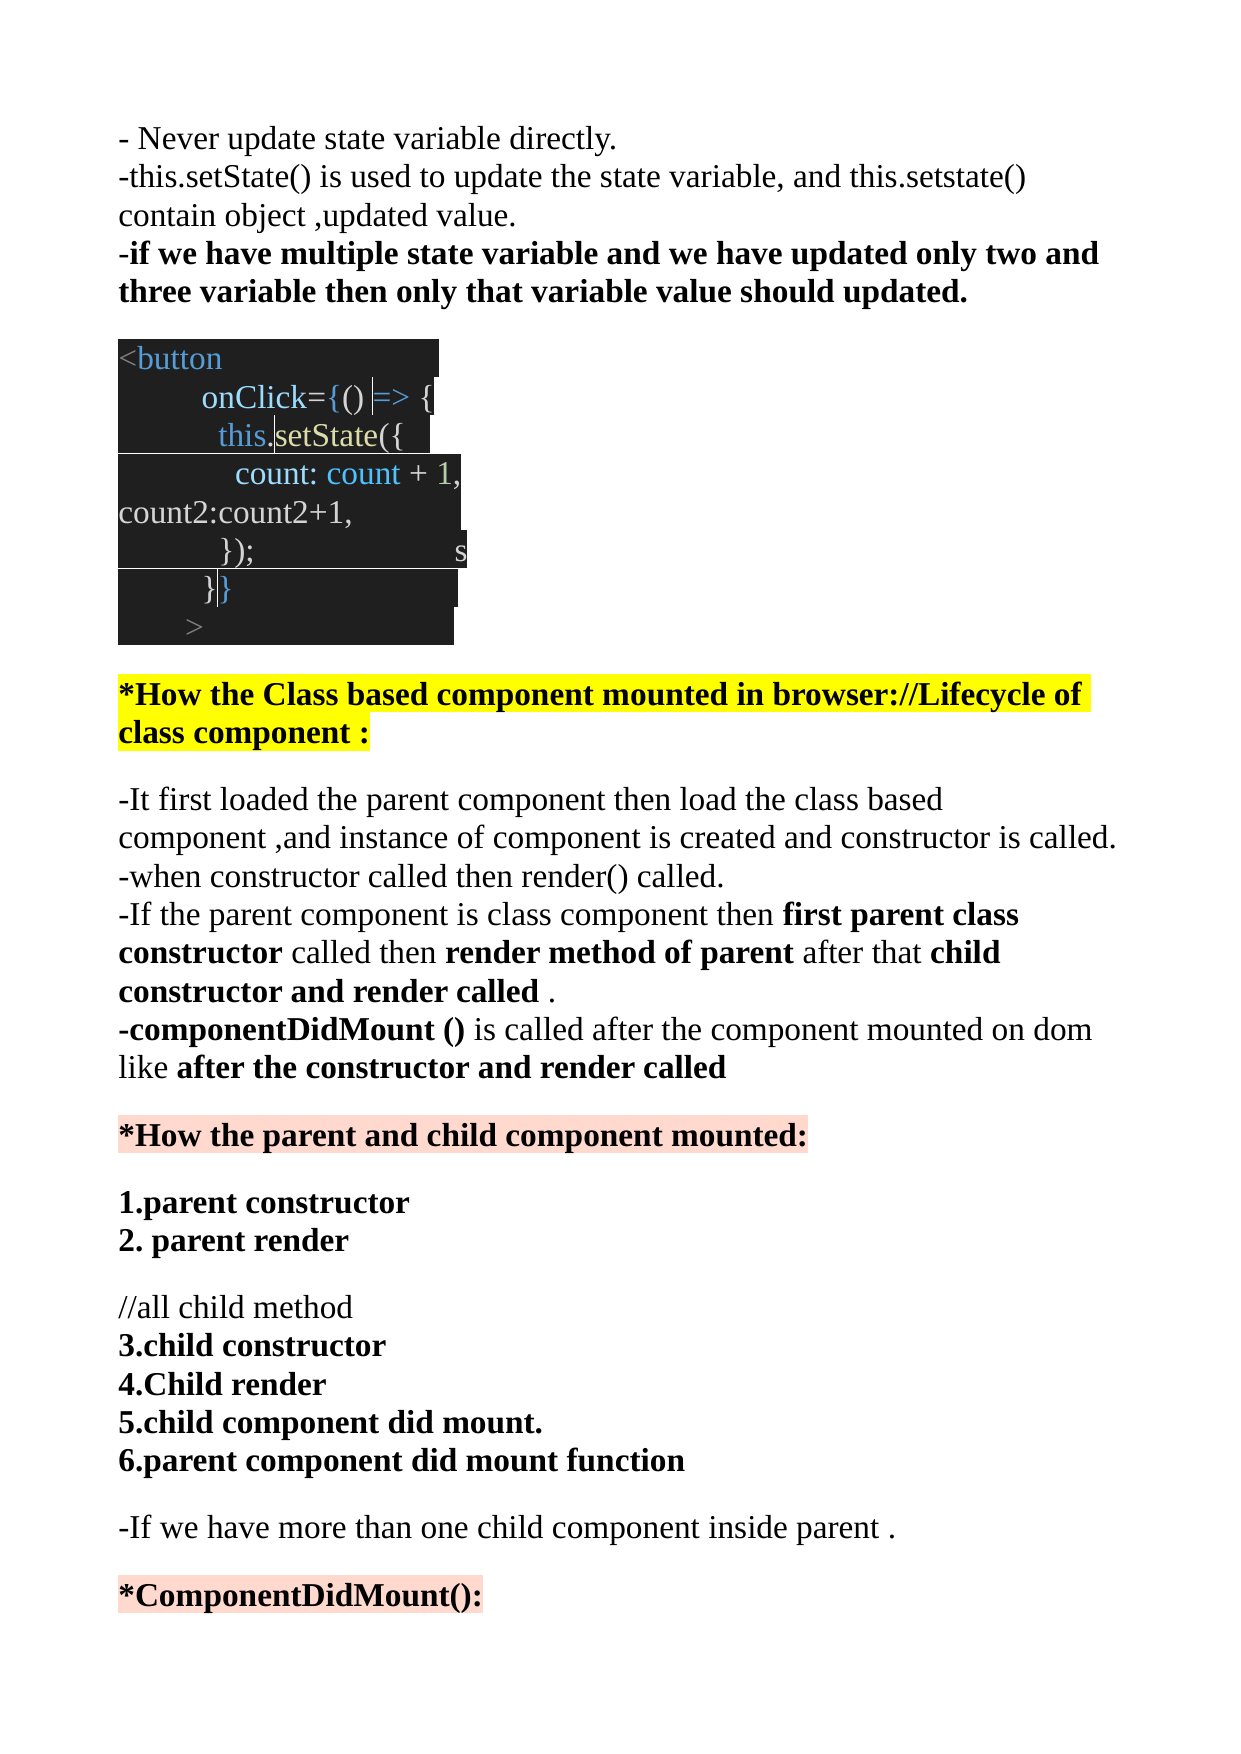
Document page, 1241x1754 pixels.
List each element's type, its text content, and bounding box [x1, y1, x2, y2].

text *ComponentDidMount(): [118, 1575, 1122, 1613]
text -this.setState() is used to update the state variable, and this.setstate() contain object ,updated value. [118, 156, 1122, 233]
text }} [118, 568, 1122, 607]
text count2:count2+1, [118, 492, 1122, 530]
text //all child method 3.child constructor 4.Child render 5.child component did mount. 6.parent component did mount function [118, 1287, 1122, 1479]
text - Never update state variable directly. [118, 118, 1122, 156]
text -It first loaded the parent component then load the class based component ,and instance of component is created and constructor is called. [118, 779, 1122, 856]
text > [118, 607, 1122, 645]
text *How the parent and child component mounted: [118, 1115, 1122, 1153]
text }); s [118, 530, 1122, 568]
text -when constructor called then render() called. [118, 856, 1122, 894]
text -if we have multiple state variable and we have updated only two and three variable then only that variable value should updated. [118, 233, 1122, 310]
text this.setState({ [118, 415, 1122, 453]
text <button [118, 338, 1122, 377]
text -If the parent component is class component then first parent class constructor called then render method of parent after that child constructor and render called . [118, 894, 1122, 1009]
text *How the Class based component mounted in browser://Lifecycle of class component : [118, 674, 1122, 751]
text -componentDidMount () is called after the component mounted on dom like after the constructor and render called [118, 1009, 1122, 1086]
text 1.parent constructor 2. parent render [118, 1182, 1122, 1258]
text count: count + 1, [118, 453, 1122, 492]
text onClick={() => { [118, 377, 1122, 415]
text -If we have more than one child component inside parent . [118, 1508, 1122, 1546]
